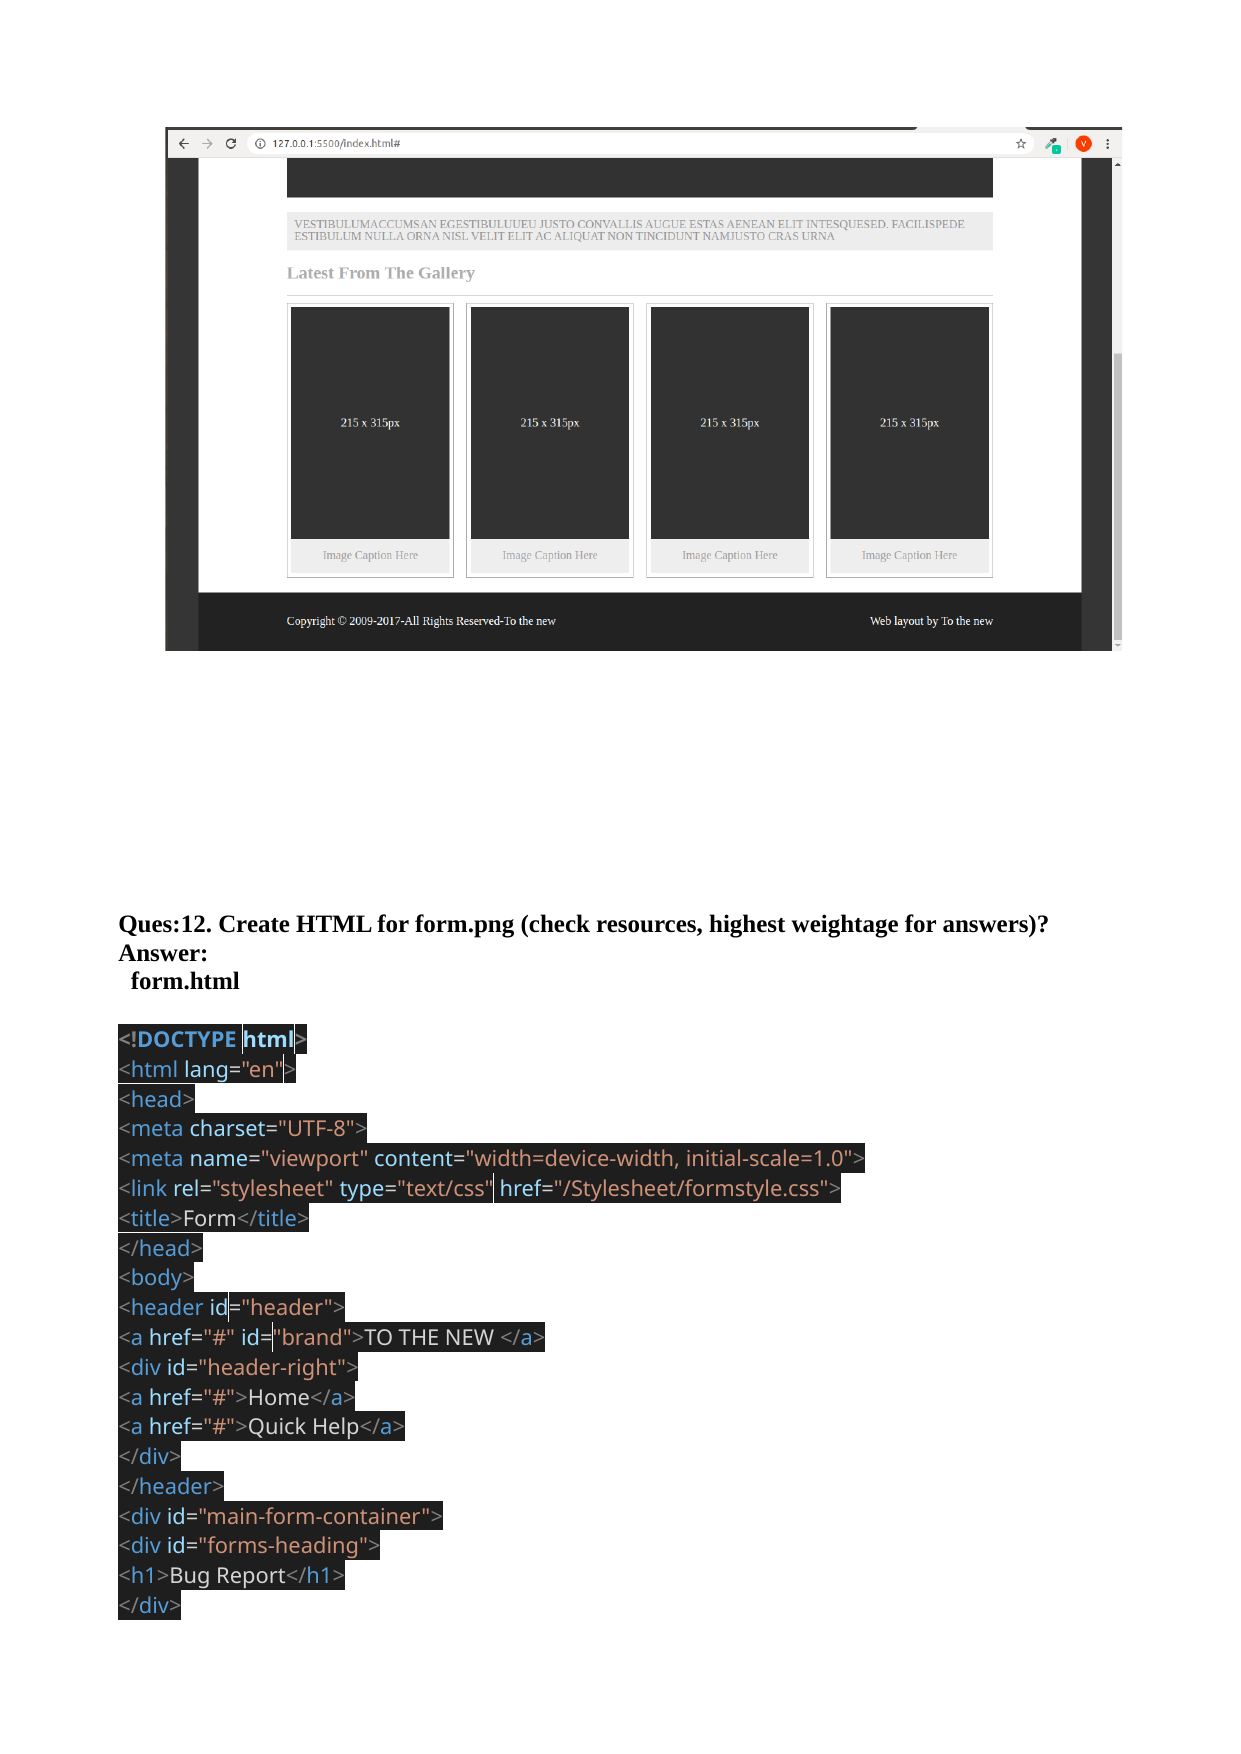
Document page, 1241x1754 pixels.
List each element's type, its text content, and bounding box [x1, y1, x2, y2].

text <meta name="viewport" content="width=device-width, initial-scale=1.0"> [118, 1143, 1122, 1173]
text form.html [118, 966, 1122, 995]
text Answer: [118, 938, 1122, 966]
text </div> [118, 1590, 1122, 1620]
text <!DOCTYPE html> [118, 1024, 1122, 1054]
picture [165, 127, 1123, 651]
text </div> [118, 1441, 1122, 1471]
text </header> [118, 1471, 1122, 1501]
text <div id="header-right"> [118, 1352, 1122, 1381]
text <html lang="en"> [118, 1054, 1122, 1083]
text <h1>Bug Report</h1> [118, 1560, 1122, 1590]
text <body> [118, 1262, 1122, 1292]
text <a href="#">Home</a> [118, 1381, 1122, 1411]
text <div id="forms-heading"> [118, 1530, 1122, 1560]
text <link rel="stylesheet" type="text/css" href="/Stylesheet/formstyle.css"> [118, 1173, 1122, 1203]
text Ques:12. Create HTML for form.png (check resources, highest weightage for answers)? [118, 909, 1122, 938]
text <a href="#">Quick Help</a> [118, 1411, 1122, 1441]
text <div id="main-form-container"> [118, 1501, 1122, 1530]
text <head> [118, 1083, 1122, 1113]
text <header id="header"> [118, 1292, 1122, 1322]
text <meta charset="UTF-8"> [118, 1113, 1122, 1143]
text <title>Form</title> [118, 1203, 1122, 1232]
text <a href="#" id="brand">TO THE NEW </a> [118, 1322, 1122, 1352]
text </head> [118, 1232, 1122, 1262]
